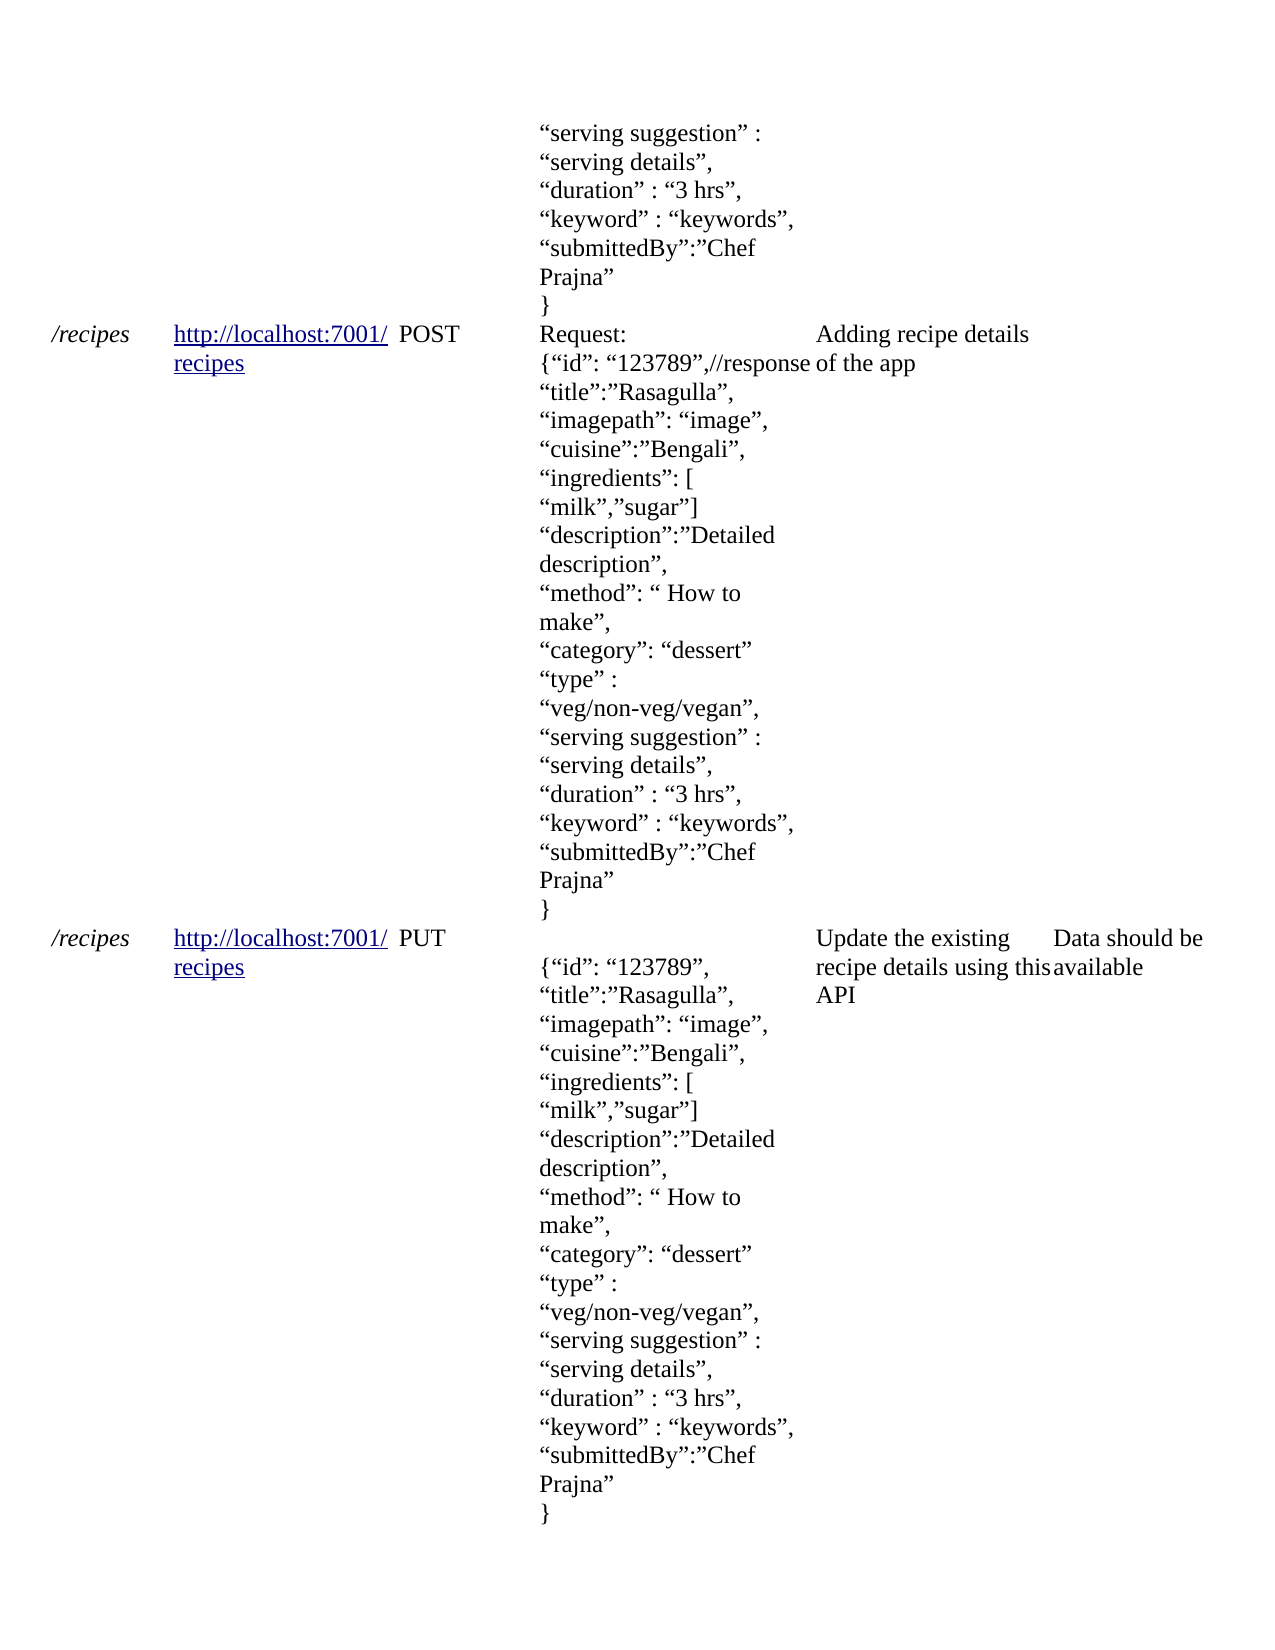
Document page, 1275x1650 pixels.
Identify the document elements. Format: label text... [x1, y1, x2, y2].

table_cell [816, 118, 1053, 319]
table_cell Re/recipes/:id [52, 118, 173, 319]
table_cell /recipes [52, 923, 173, 1527]
table_cell POST [399, 319, 539, 923]
table_cell [399, 118, 539, 319]
table_cell Adding recipe details of the app [816, 319, 1053, 923]
table_cell http://localhost:7001/recipes [174, 923, 398, 1527]
table_cell Request: {“id”: “123789”,//response “title”:”Rasagulla”, “imagepath”: “image”, “cuisine”:”Bengali”, “ingredients”: [ “milk”,”sugar”] “description”:”Detailed description”, “method”: “ How to make”, “category”: “dessert” “type” : “veg/non-veg/vegan”, “serving suggestion” : “serving details”, “duration” : “3 hrs”, “keyword” : “keywords”, “submittedBy”:”Chef Prajna” } [539, 319, 816, 923]
table_cell Update the existing recipe details using this API [816, 923, 1053, 1527]
table_cell {“id”: “123789”, “title”:”Rasagulla”, “imagepath”: “image”, “cuisine”:”Bengali”, “ingredients”: [ “milk”,”sugar”] “description”:”Detailed description”, “method”: “ How to make”, “category”: “dessert” “type” : “veg/non-veg/vegan”, “serving suggestion” : “serving details”, “duration” : “3 hrs”, “keyword” : “keywords”, “submittedBy”:”Chef Prajna” } [539, 923, 816, 1527]
table_cell Data should be available [1053, 923, 1261, 1527]
table_cell [174, 118, 398, 319]
table_cell http://localhost:7001/recipes [174, 319, 398, 923]
table_cell “serving suggestion” : “serving details”, “duration” : “3 hrs”, “keyword” : “keywords”, “submittedBy”:”Chef Prajna” } [539, 118, 816, 319]
table_cell PUT [399, 923, 539, 1527]
table_cell /recipes [52, 319, 173, 923]
table_cell [1053, 118, 1261, 319]
table_cell [1053, 319, 1261, 923]
